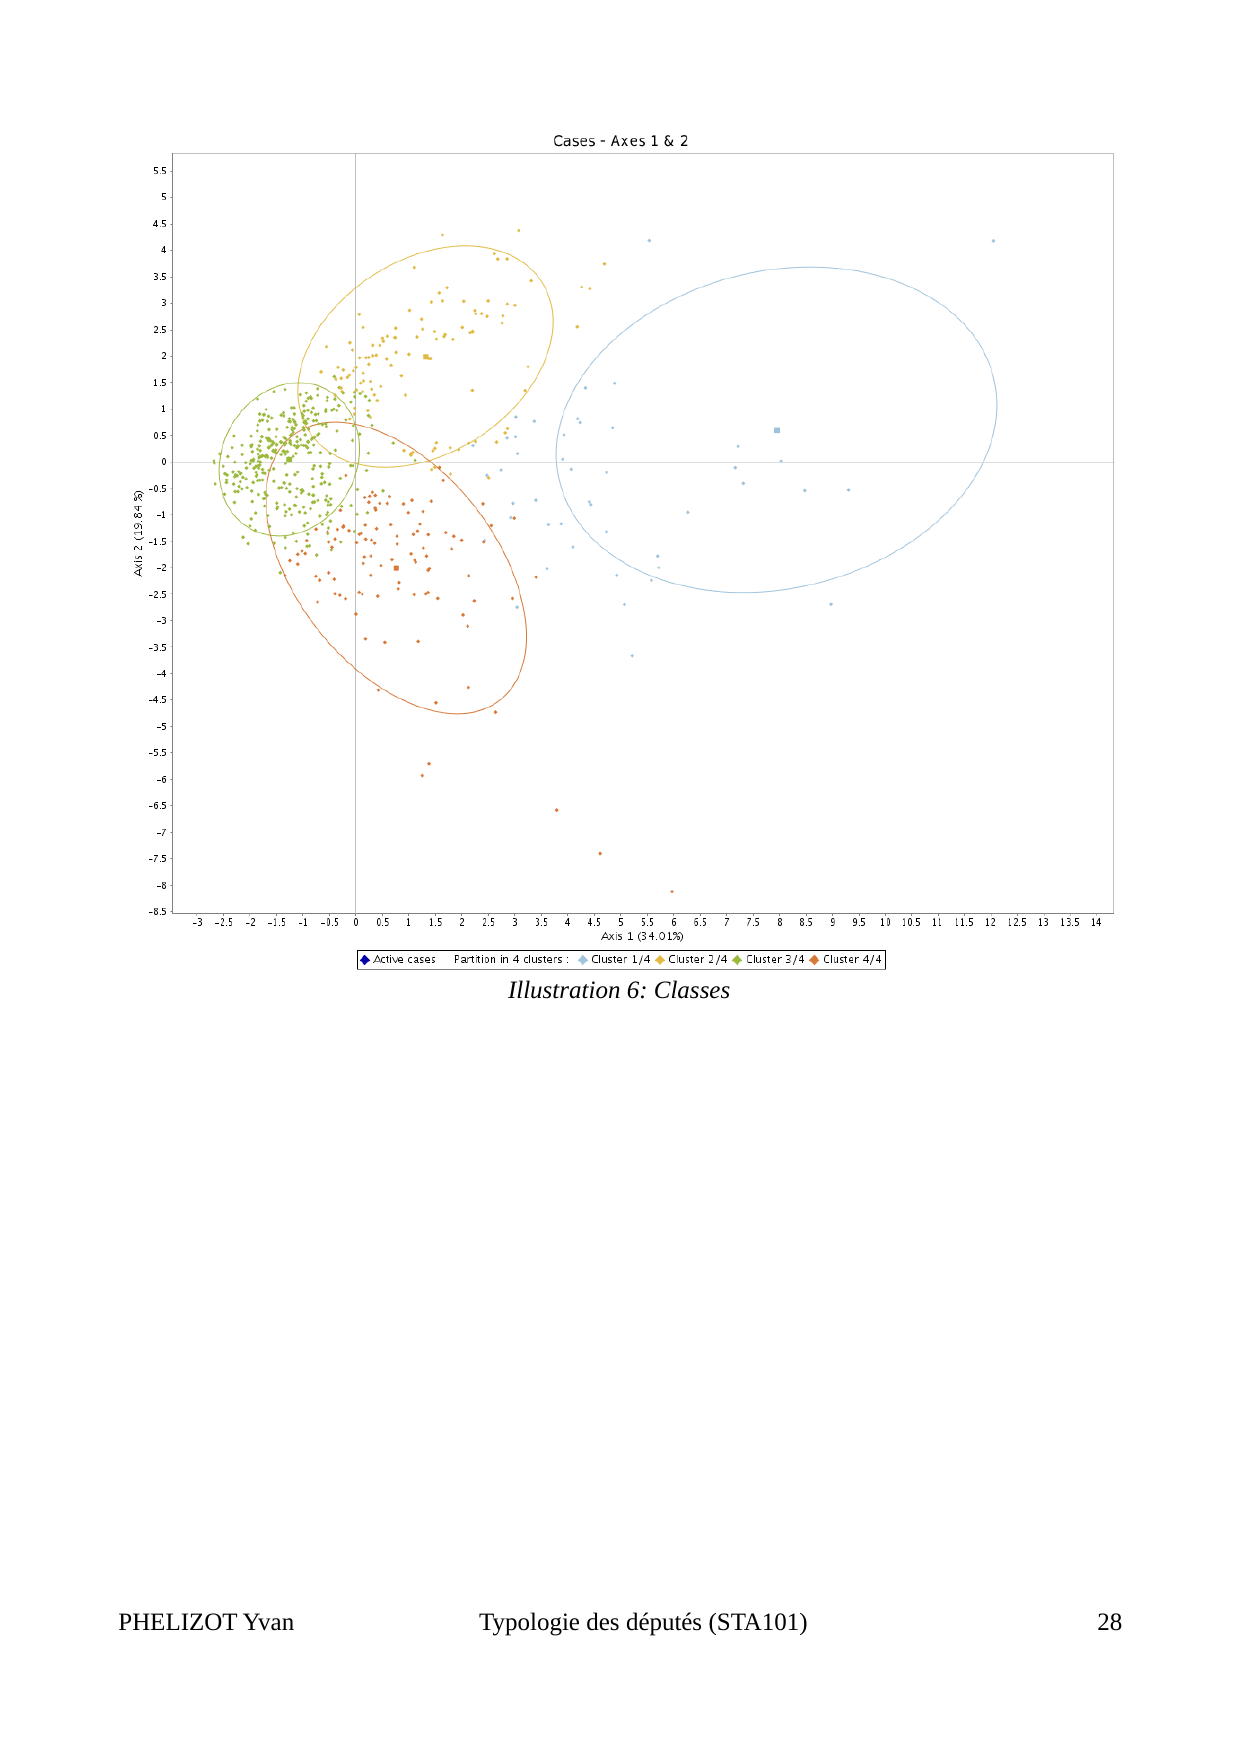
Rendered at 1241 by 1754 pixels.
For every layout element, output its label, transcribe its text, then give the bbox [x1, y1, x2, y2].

text Illustration 6: Classes [118, 970, 1122, 1004]
picture [118, 130, 1123, 970]
